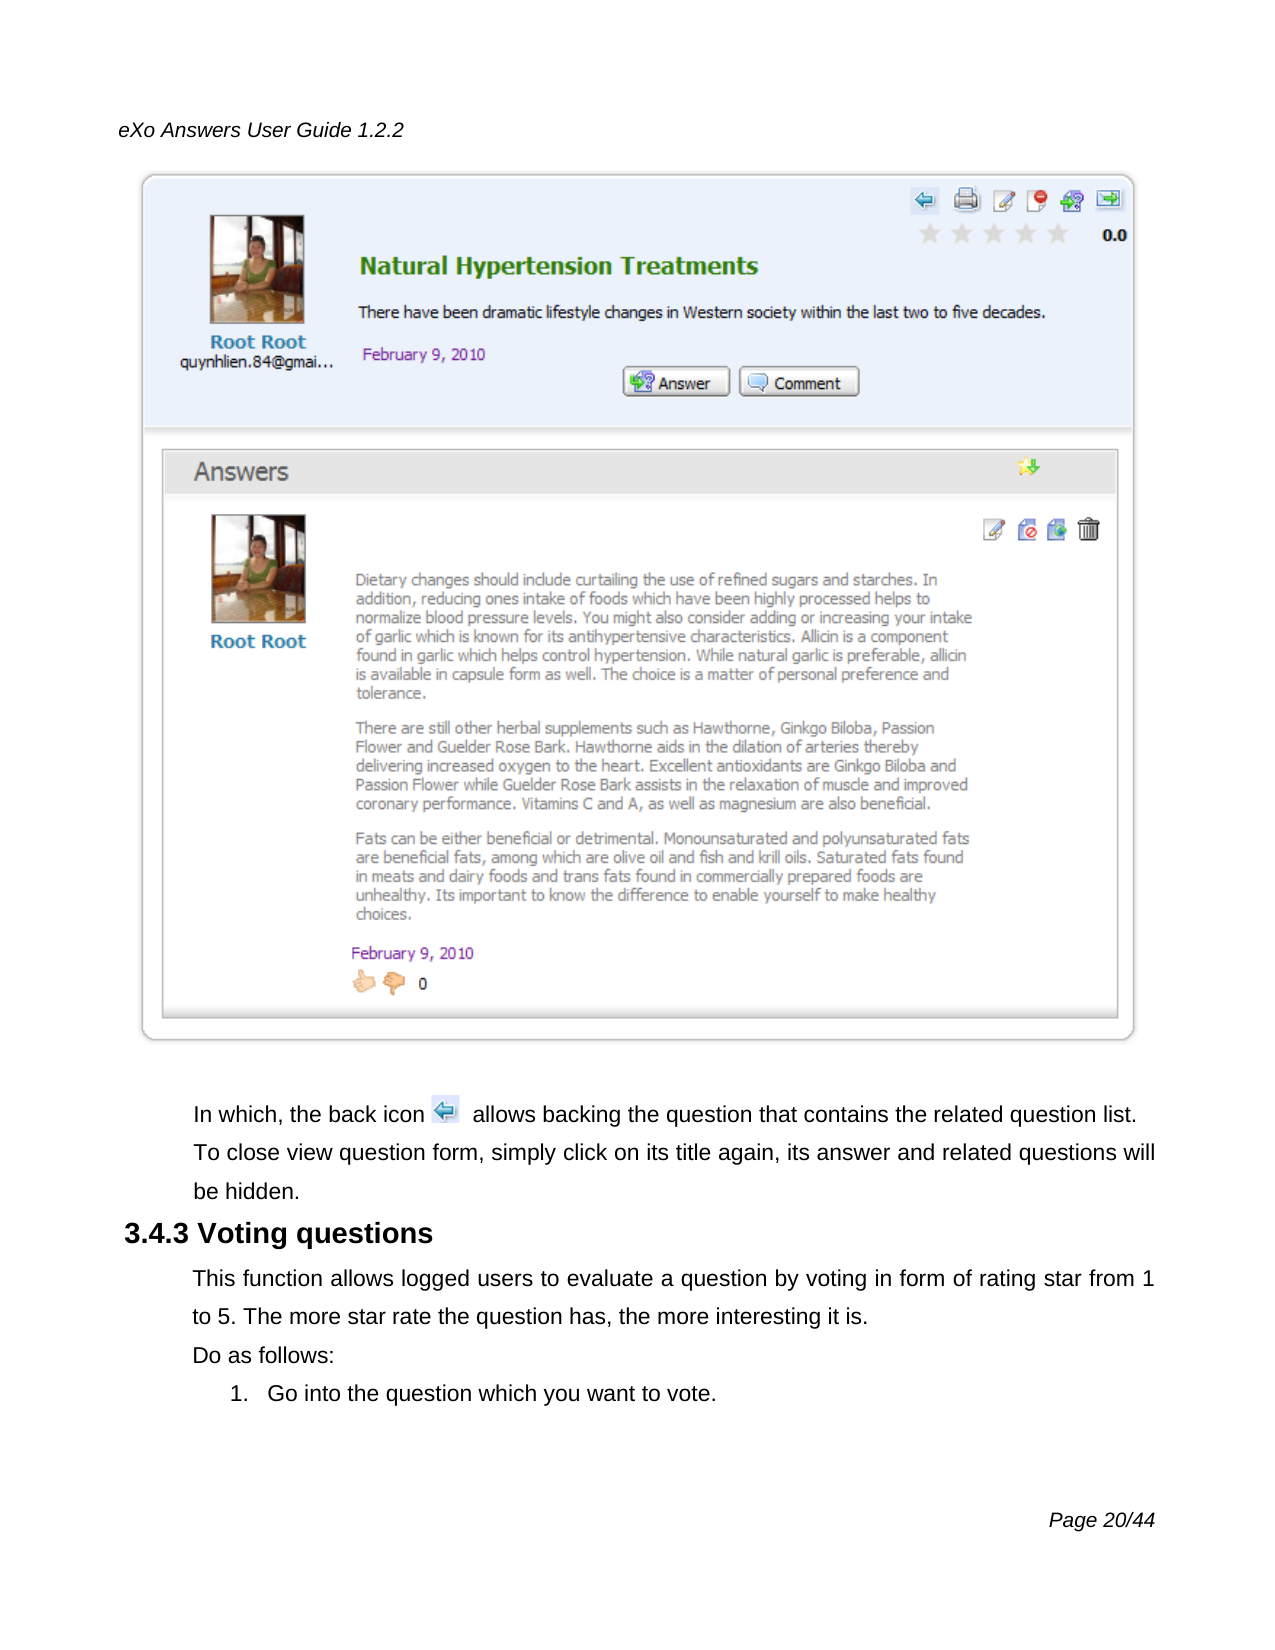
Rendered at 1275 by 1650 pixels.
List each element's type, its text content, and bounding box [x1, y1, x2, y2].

subtitle Voting questions [124, 1217, 1157, 1249]
text Do as follows: [192, 1342, 1157, 1368]
list Go into the question which you want to vote. [229, 1381, 1157, 1407]
text This function allows logged users to evaluate a question by voting in form of rating star from 1 to 5. The more star rate the question has, the more interesting it is. [192, 1266, 1157, 1330]
picture [431, 1095, 460, 1123]
picture [136, 170, 1139, 1045]
list To close view question form, simply click on its title again, its answer and related questions will be hidden. [156, 1140, 1157, 1204]
list In which, the back icon allows backing the question that contains the related question list. [156, 1096, 1157, 1127]
